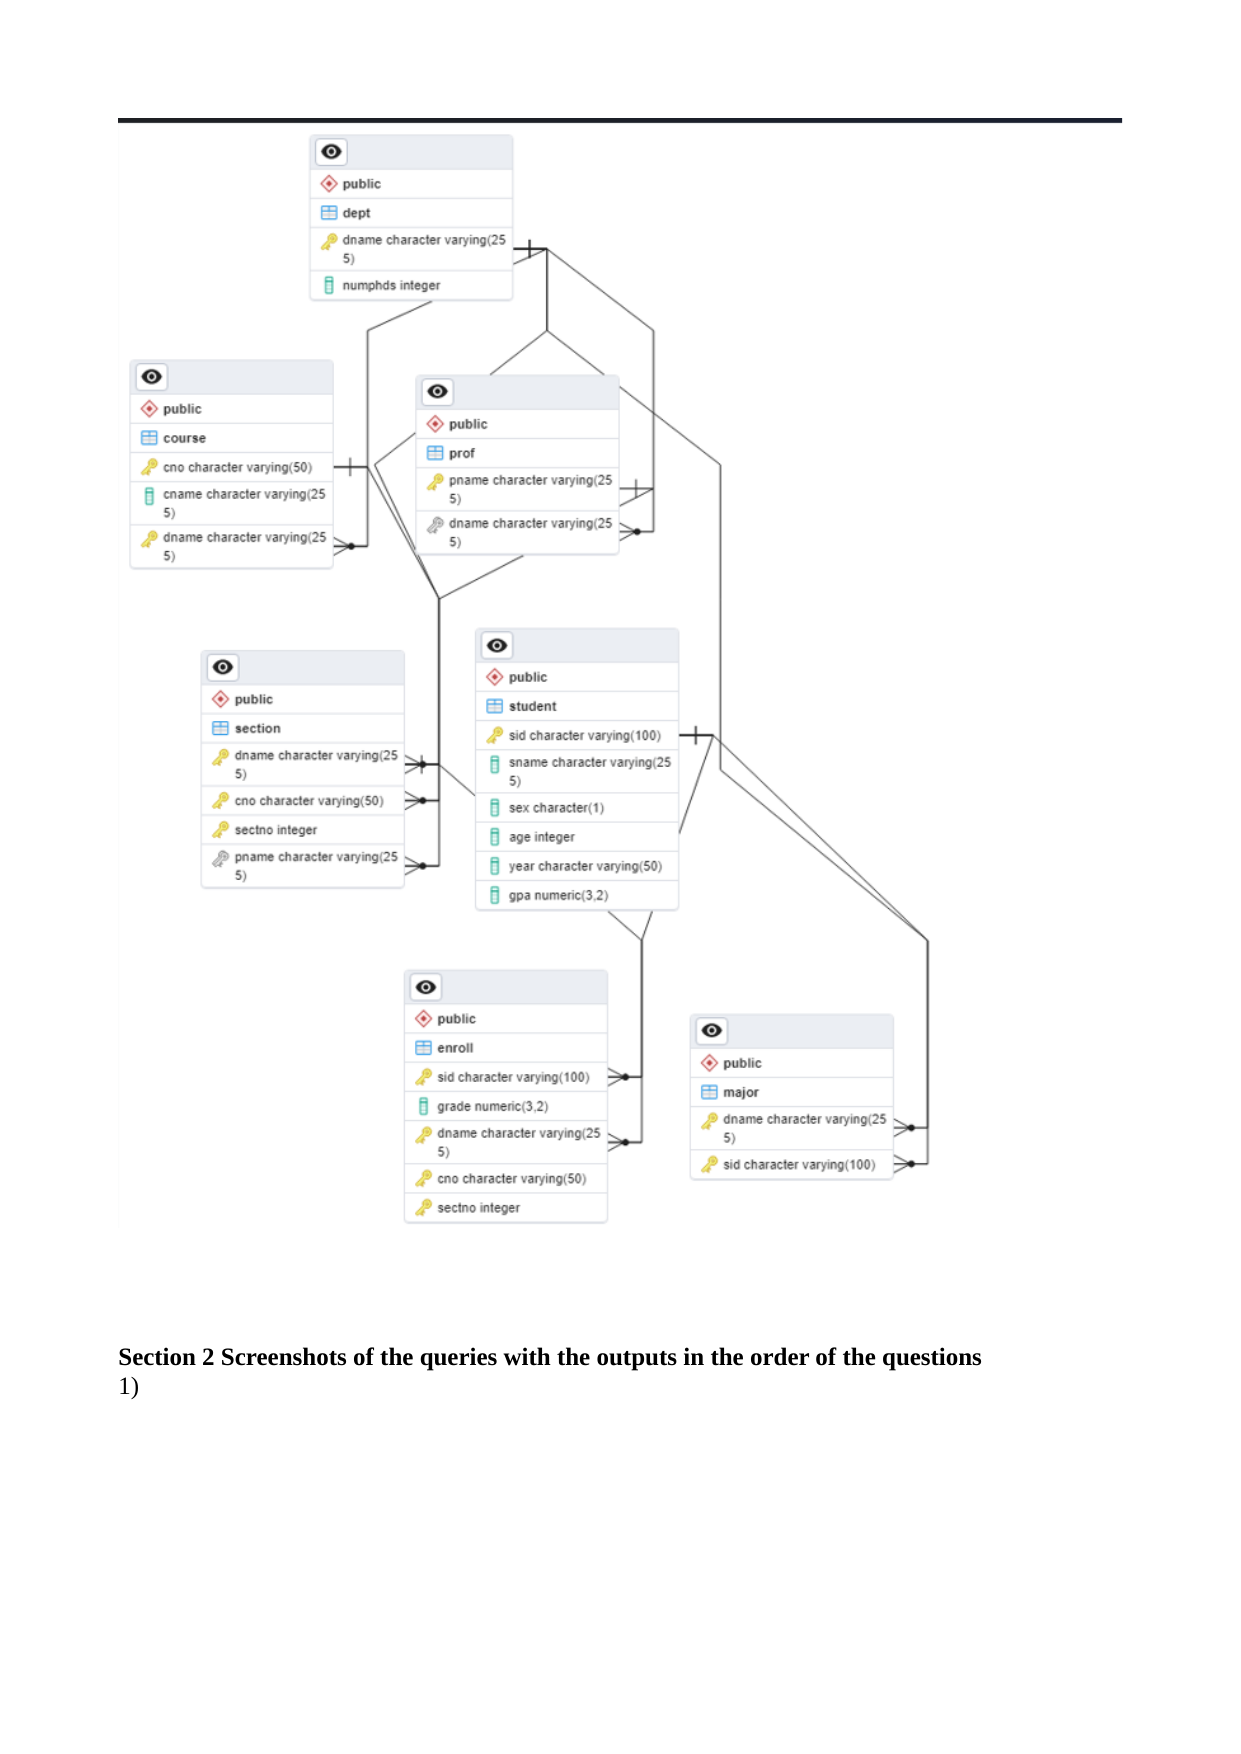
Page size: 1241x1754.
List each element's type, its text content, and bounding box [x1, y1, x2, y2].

text Section 2 Screenshots of the queries with the outputs in the order of the questions [118, 1342, 1122, 1371]
picture [118, 118, 1123, 1228]
text 1) [118, 1371, 1122, 1400]
